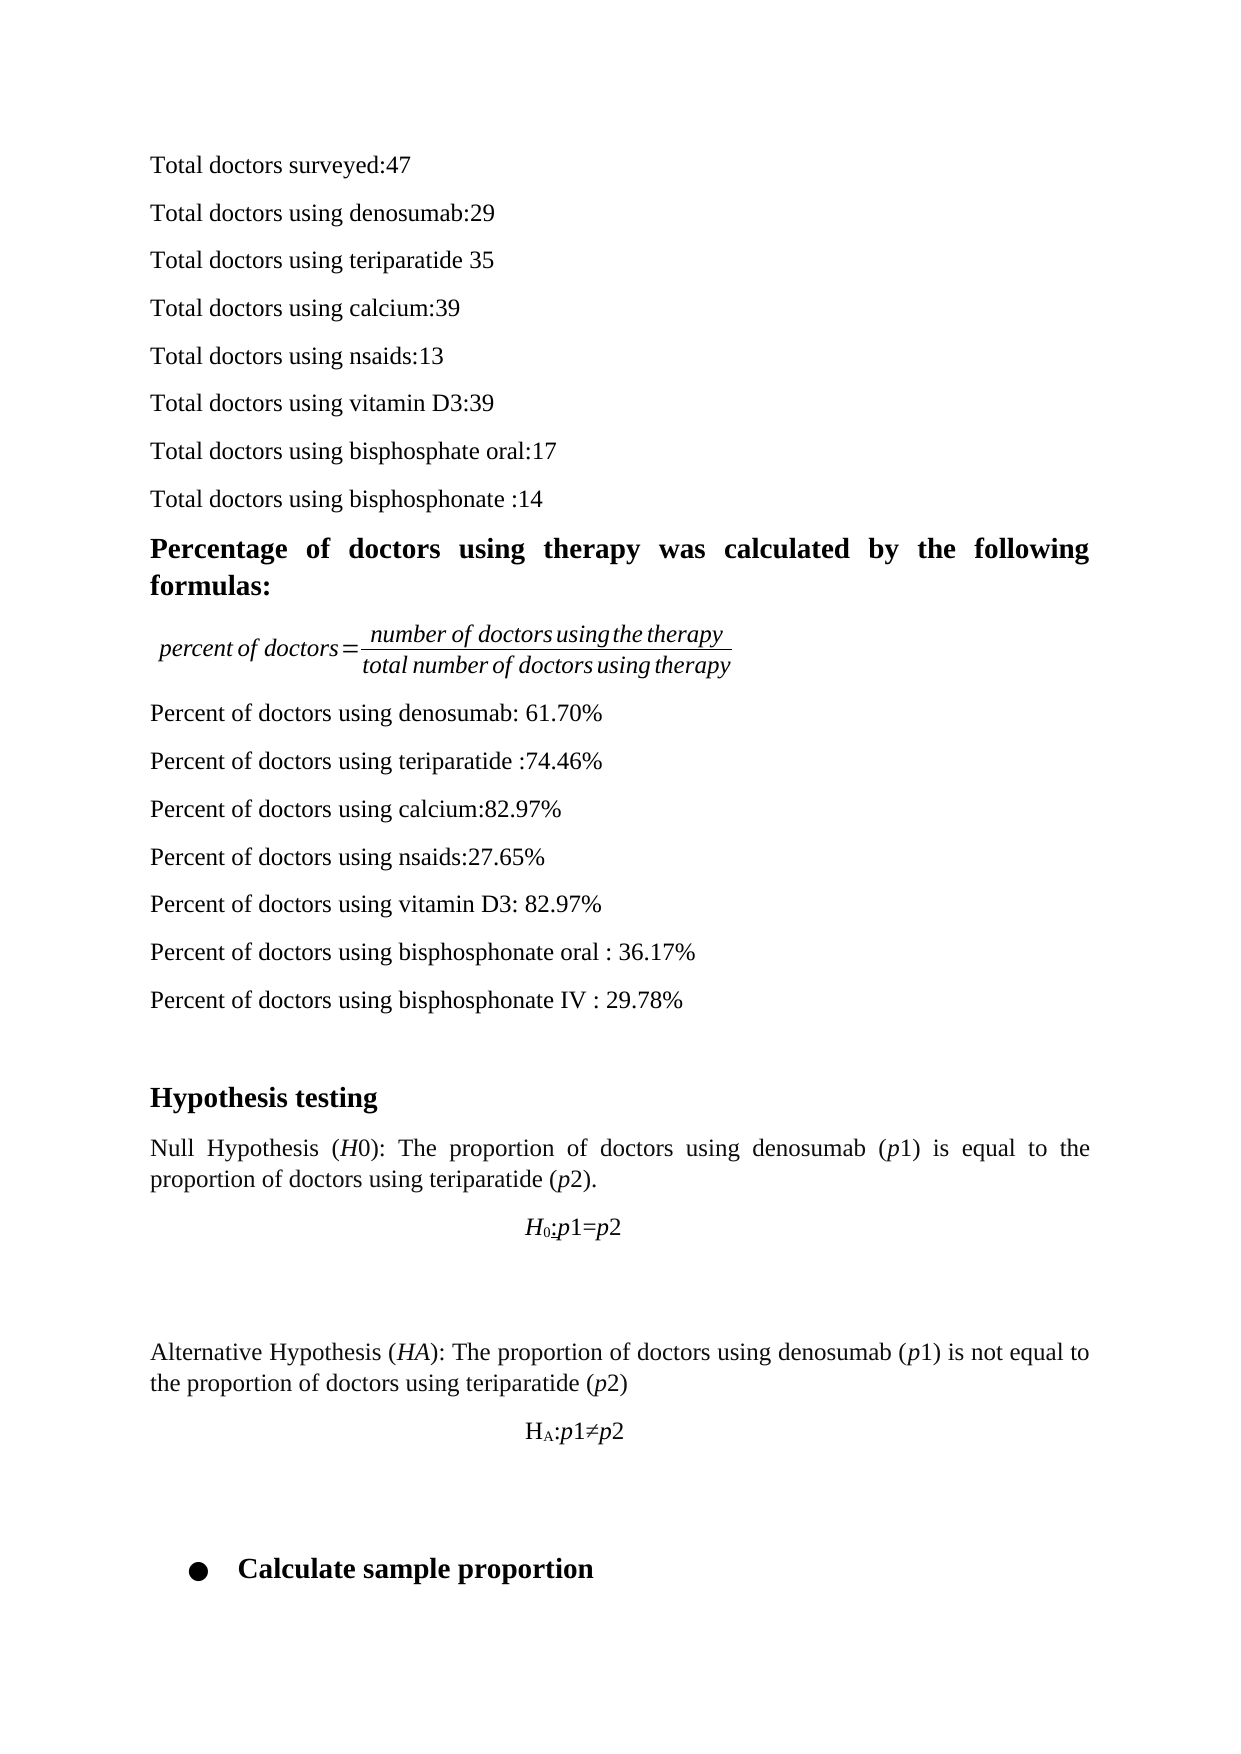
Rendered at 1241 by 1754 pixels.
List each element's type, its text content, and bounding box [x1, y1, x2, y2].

text Null Hypothesis (H0​): The proportion of doctors using denosumab (p1​) is equal to the proportion of doctors using teriparatide (p2​). [150, 1133, 1090, 1193]
text Percent of doctors using vitamin D3: 82.97% [150, 889, 1090, 918]
text Hypothesis testing [150, 1080, 1090, 1114]
text Percent of doctors using denosumab: 61.70% [150, 698, 1090, 727]
text Percent of doctors using teriparatide :74.46% [150, 746, 1090, 775]
text Alternative Hypothesis (HA​): The proportion of doctors using denosumab (p1​) is not equal to the proportion of doctors using teriparatide (p2​) [150, 1337, 1090, 1397]
text Percent of doctors using bisphosphonate oral : 36.17% [150, 937, 1090, 966]
text HA​:p1​≠p2​ [150, 1416, 1090, 1475]
text Percent of doctors using calcium:82.97% [150, 794, 1090, 823]
text Percent of doctors using bisphosphonate IV : 29.78% [150, 985, 1090, 1013]
text Total doctors surveyed:47 [150, 150, 1090, 179]
text Total doctors using denosumab:29 [150, 198, 1090, 226]
text Total doctors using bisphosphonate :14 [150, 484, 1090, 513]
text Percentage of doctors using therapy was calculated by the following formulas: [150, 532, 1090, 601]
text Total doctors using bisphosphate oral:17 [150, 436, 1090, 465]
text H0​:p1​=p2​ [150, 1212, 1090, 1271]
text Total doctors using nsaids:13 [150, 341, 1090, 369]
text Total doctors using calcium:39 [150, 293, 1090, 322]
text Total doctors using teriparatide 35 [150, 245, 1090, 274]
text Total doctors using vitamin D3:39 [150, 388, 1090, 417]
text Percent of doctors using nsaids:27.65% [150, 842, 1090, 870]
list Calculate sample proportion [187, 1542, 1090, 1593]
